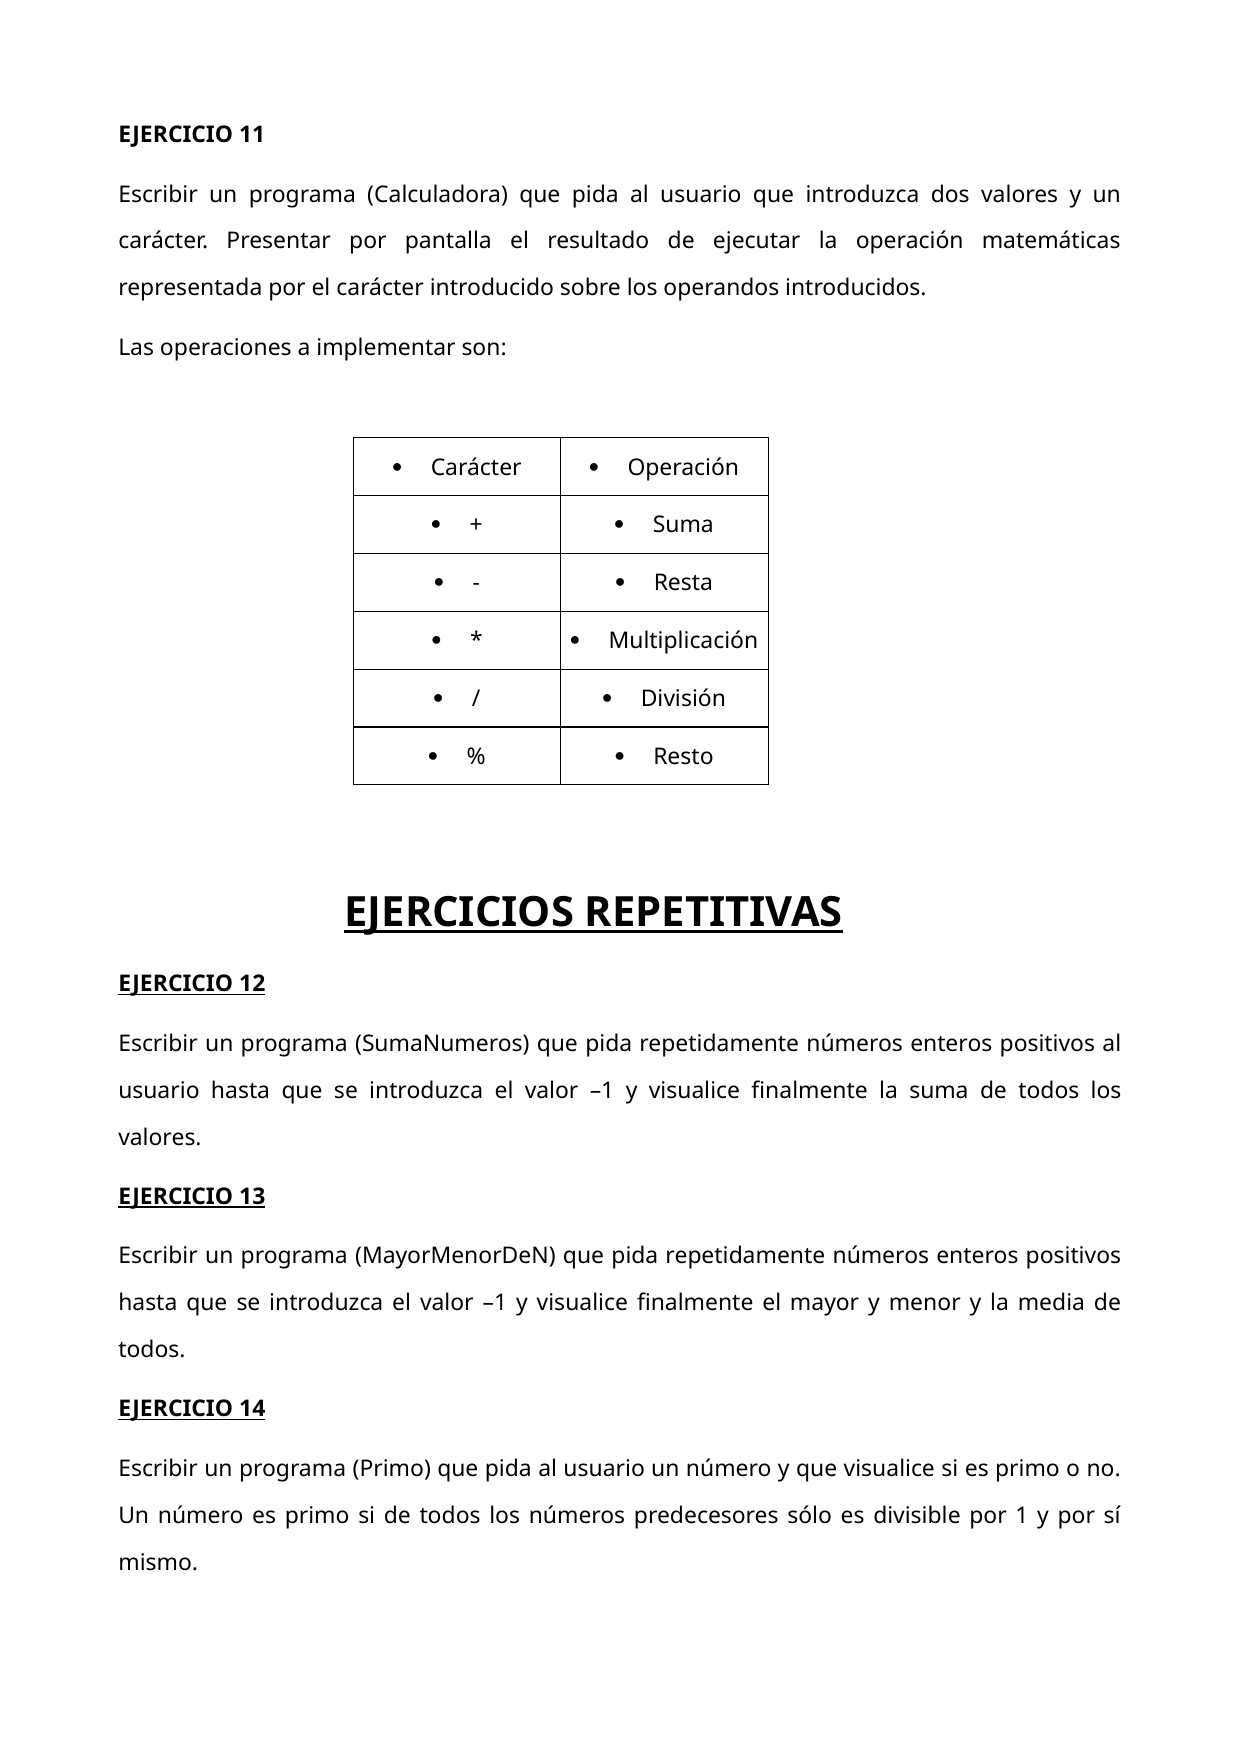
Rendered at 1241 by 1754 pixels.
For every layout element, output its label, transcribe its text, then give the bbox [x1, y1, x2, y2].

table_cell - [354, 554, 560, 611]
table_cell * [354, 612, 560, 668]
subtitle EJERCICIO 12 [118, 967, 1122, 999]
list Escribir un programa (Calculadora) que pida al usuario que introduzca dos valores y un carácter. Presentar por pantalla el resultado de ejecutar la operación matemáticas representada por el carácter introducido sobre los operandos introducidos. [118, 177, 1122, 302]
table_cell Resto [561, 728, 768, 784]
table_cell División [561, 670, 768, 726]
table_cell Resta [561, 554, 768, 611]
subtitle EJERCICIO 13 [118, 1180, 1122, 1211]
subtitle EJERCICIO 14 [118, 1392, 1122, 1424]
table_header Operación [561, 438, 768, 495]
list Escribir un programa (Primo) que pida al usuario un número y que visualice si es primo o no. Un número es primo si de todos los números predecesores sólo es divisible por 1 y por sí mismo. [118, 1452, 1122, 1577]
subtitle EJERCICIO 11 [118, 118, 1122, 149]
table_cell % [354, 728, 560, 784]
list Escribir un programa (MayorMenorDeN) que pida repetidamente números enteros positivos hasta que se introduzca el valor –1 y visualice finalmente el mayor y menor y la media de todos. [118, 1239, 1122, 1364]
table_cell Multiplicación [561, 612, 768, 668]
list Escribir un programa (SumaNumeros) que pida repetidamente números enteros positivos al usuario hasta que se introduzca el valor –1 y visualice finalmente la suma de todos los valores. [118, 1027, 1122, 1152]
table_header Carácter [354, 438, 560, 495]
list Las operaciones a implementar son: [118, 331, 1122, 362]
table_cell Suma [561, 496, 768, 553]
subtitle EJERCICIOS REPETITIVAS [65, 882, 1122, 939]
table_cell / [354, 670, 560, 726]
table_cell + [354, 496, 560, 553]
